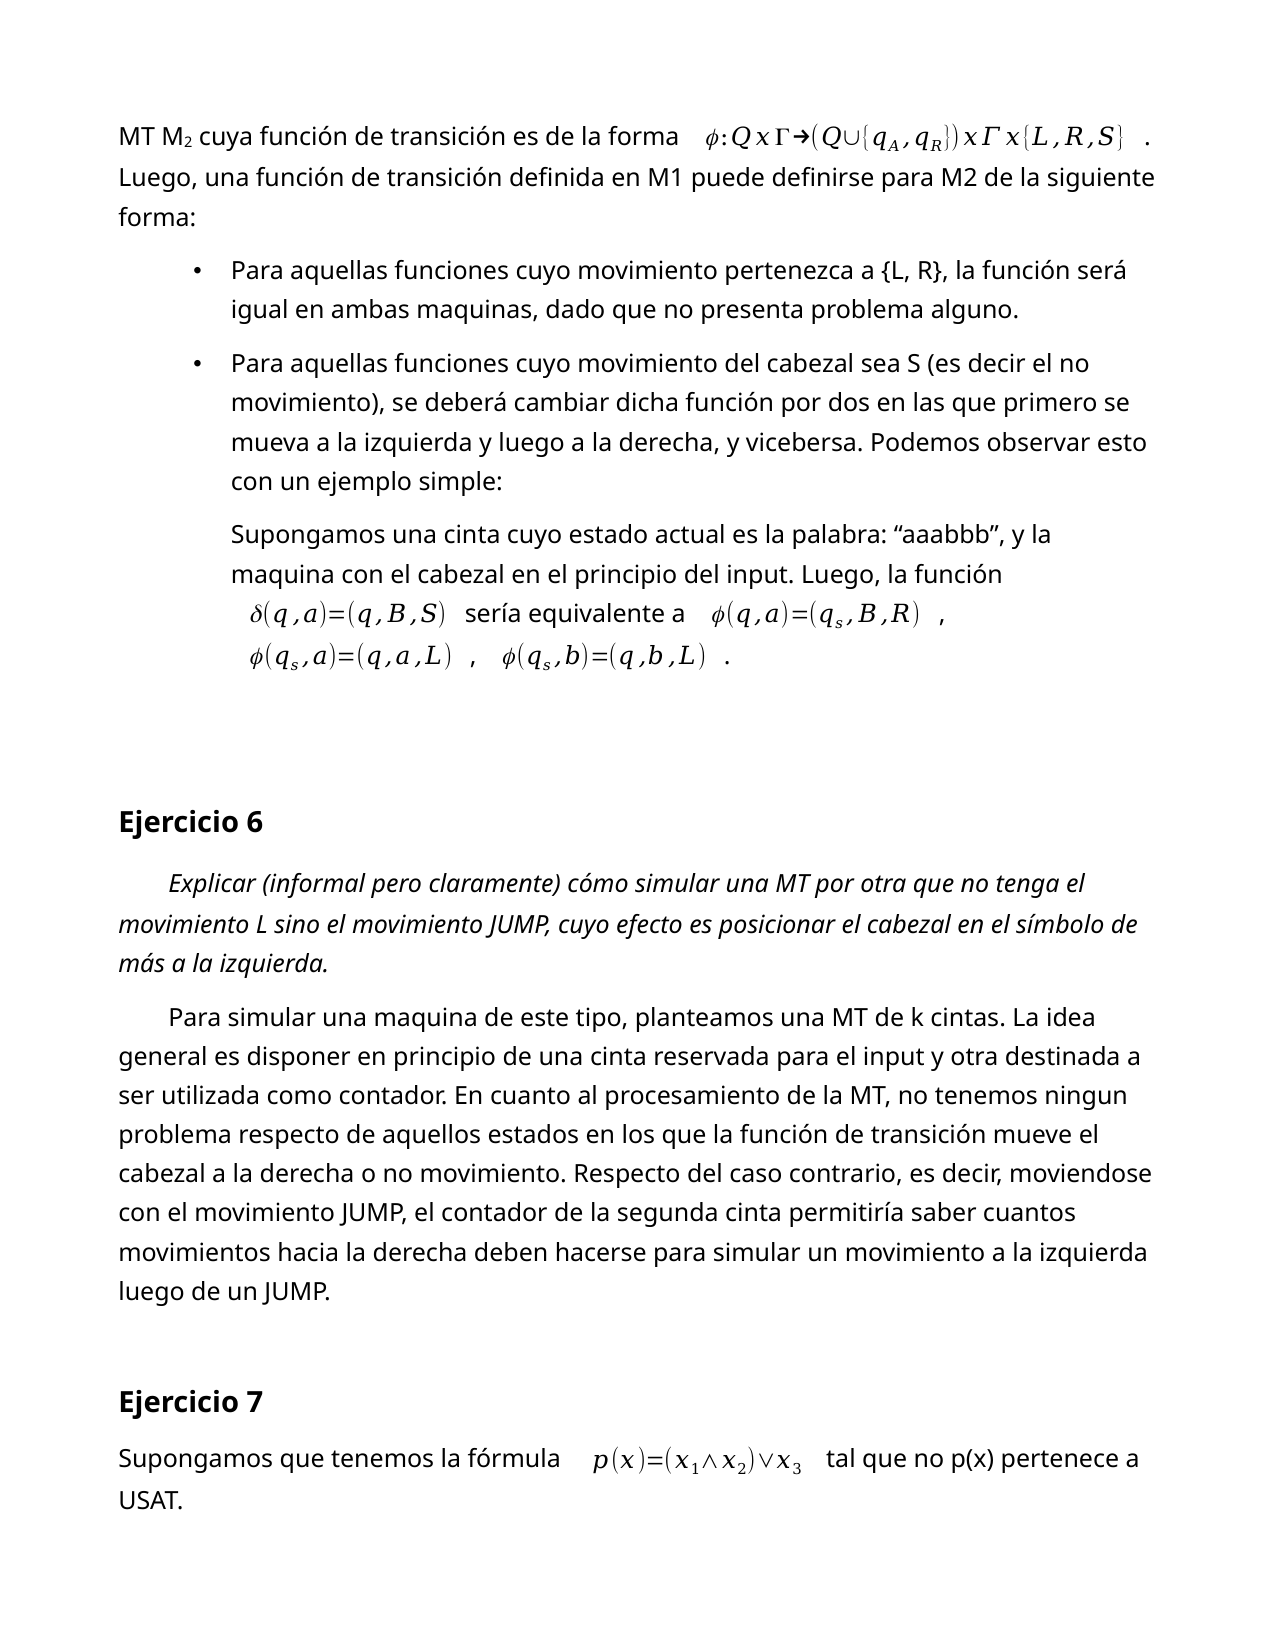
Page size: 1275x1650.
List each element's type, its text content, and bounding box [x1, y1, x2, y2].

list Supongamos una cinta cuyo estado actual es la palabra: “aaabbb”, y la maquina con el cabezal en el principio del input. Luego, la funciónsería equivalente a , , . [193, 517, 1157, 674]
text Para explicar la idea general de como simular una MT con otra, tomamos como ejemplo el caso de dos maquinas de una cinta con estados finales qA y qR. Cabe aclarar que esta idea puede ser aplicada a cualquier MT de k cintas. Supongamos una MT M1 cuya función de transición sea de la formay una MT M2 cuya función de transición es de la forma . Luego, una función de transición definida en M1 puede definirse para M2 de la siguiente forma: [118, 118, 1157, 233]
subtitle Ejercicio 7 [118, 1381, 1157, 1421]
text Supongamos que tenemos la fórmula tal que no p(x) pertenece a USAT. [118, 1441, 1157, 1517]
list Para aquellas funciones cuyo movimiento pertenezca a {L, R}, la función será igual en ambas maquinas, dado que no presenta problema alguno. [193, 253, 1157, 326]
text Para simular una maquina de este tipo, planteamos una MT de k cintas. La idea general es disponer en principio de una cinta reservada para el input y otra destinada a ser utilizada como contador. En cuanto al procesamiento de la MT, no tenemos ningun problema respecto de aquellos estados en los que la función de transición mueve el cabezal a la derecha o no movimiento. Respecto del caso contrario, es decir, moviendose con el movimiento JUMP, el contador de la segunda cinta permitiría saber cuantos movimientos hacia la derecha deben hacerse para simular un movimiento a la izquierda luego de un JUMP. [118, 999, 1157, 1307]
list Para aquellas funciones cuyo movimiento del cabezal sea S (es decir el no movimiento), se deberá cambiar dicha función por dos en las que primero se mueva a la izquierda y luego a la derecha, y vicebersa. Podemos observar esto con un ejemplo simple: [193, 346, 1157, 497]
text Explicar (informal pero claramente) cómo simular una MT por otra que no tenga el movimiento L sino el movimiento JUMP, cuyo efecto es posicionar el cabezal en el símbolo de más a la izquierda. [118, 861, 1157, 979]
subtitle Ejercicio 6 [118, 801, 1157, 841]
